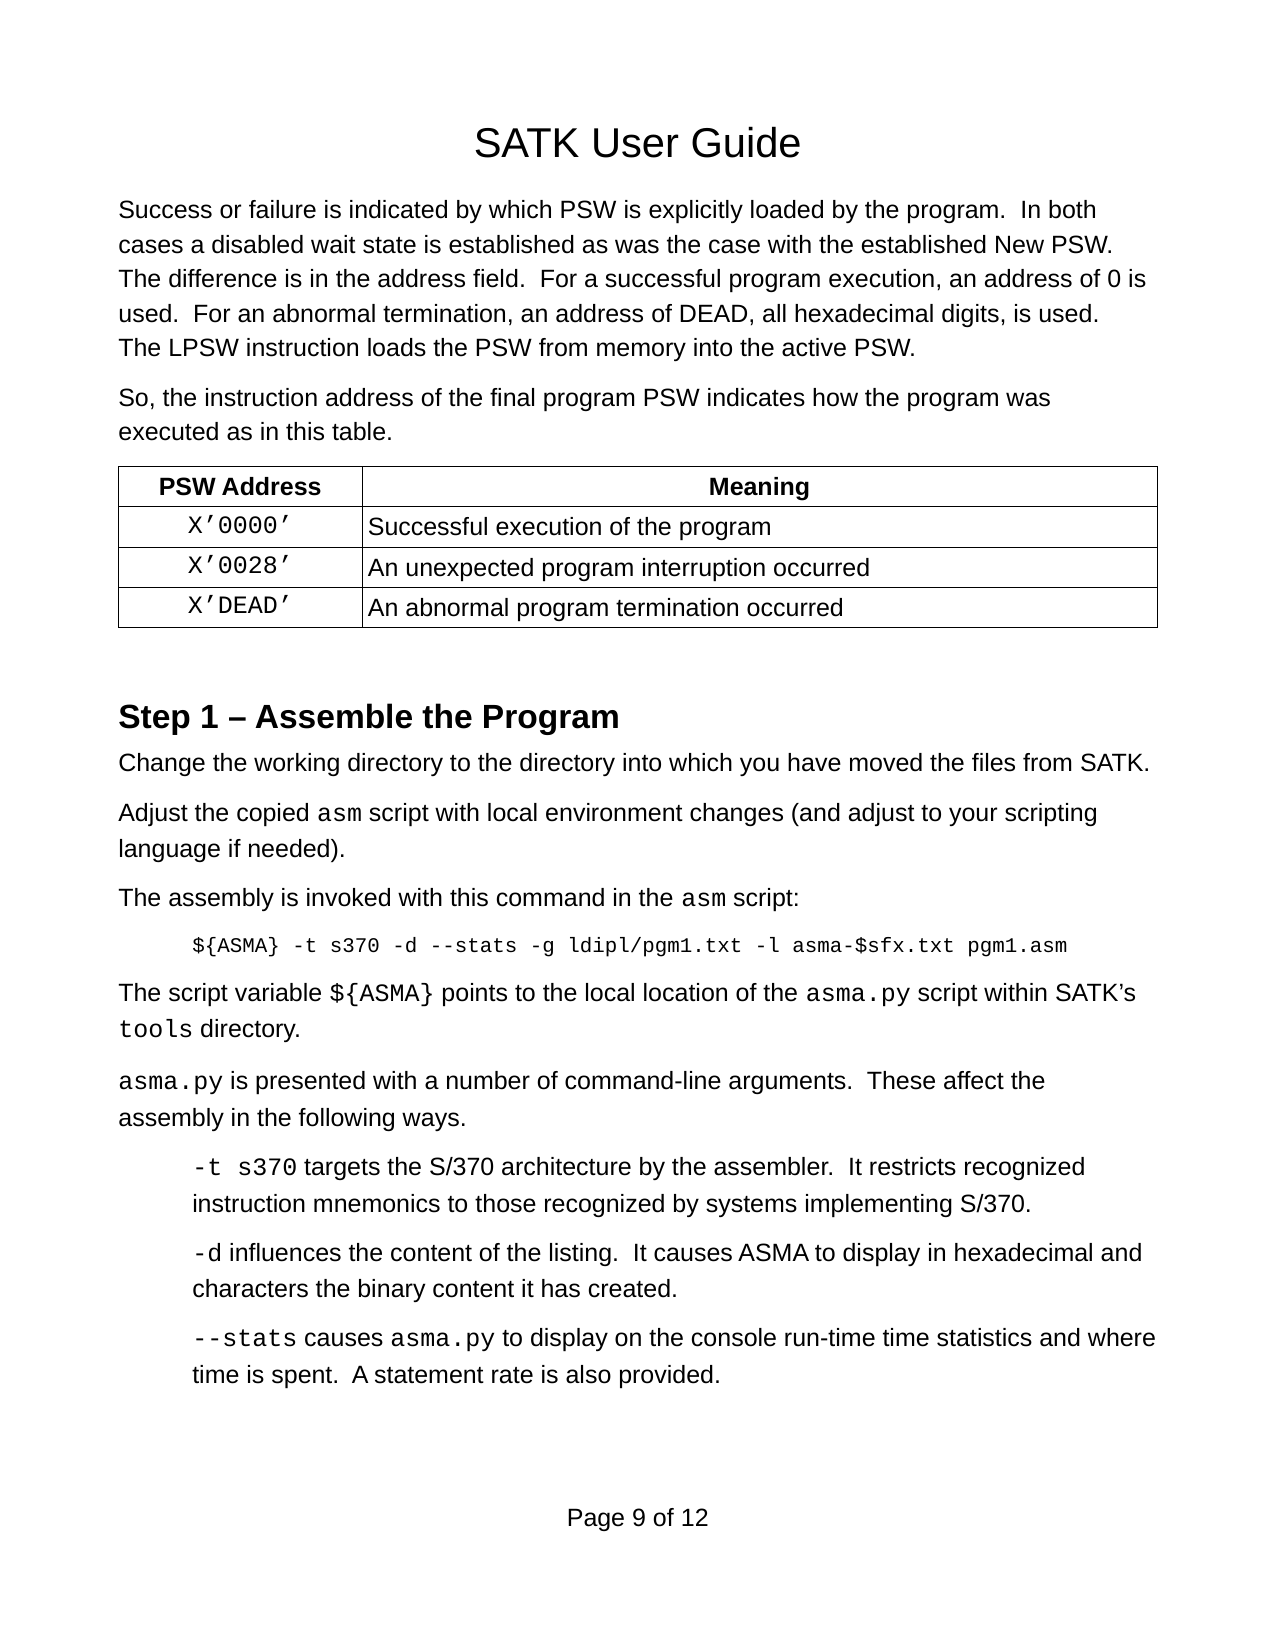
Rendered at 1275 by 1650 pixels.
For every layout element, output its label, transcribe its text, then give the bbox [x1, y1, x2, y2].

text The assembly is invoked with this command in the asm script: [118, 883, 1157, 914]
text Adjust the copied asm script with local environment changes (and adjust to your scripting language if needed). [118, 797, 1157, 863]
table_cell An abnormal program termination occurred [363, 588, 1157, 627]
table_cell Successful execution of the program [363, 507, 1157, 547]
table_header PSW Address [119, 467, 362, 506]
table_cell X’0028’ [119, 548, 362, 587]
subtitle Step 1 – Assemble the Program [118, 697, 1157, 736]
table_header Meaning [363, 467, 1157, 506]
text Success or failure is indicated by which PSW is explicitly loaded by the program. In both cases a disabled wait state is established as was the case with the established New PSW. The difference is in the address field. For a successful program execution, an address of 0 is used. For an abnormal termination, an address of DEAD, all hexadecimal digits, is used. The LPSW instruction loads the PSW from memory into the active PSW. [118, 196, 1157, 362]
text --stats causes asma.py to display on the console run-time time statistics and where time is spent. A statement rate is also provided. [192, 1323, 1157, 1389]
text The script variable ${ASMA} points to the local location of the asma.py script within SATK’s tools directory. [118, 978, 1157, 1045]
table_cell An unexpected program interruption occurred [363, 548, 1157, 587]
text asma.py is presented with a number of command-line arguments. These affect the assembly in the following ways. [118, 1066, 1157, 1132]
text ${ASMA} -t s370 -d --stats -g ldipl/pgm1.txt -l asma-$sfx.txt pgm1.asm [192, 935, 1157, 958]
table_cell X’0000’ [119, 507, 362, 547]
text So, the instruction address of the final program PSW indicates how the program was executed as in this table. [118, 382, 1157, 446]
text -d influences the content of the listing. It causes ASMA to display in hexadecimal and characters the binary content it has created. [192, 1238, 1157, 1303]
text -t s370 targets the S/370 architecture by the assembler. It restricts recognized instruction mnemonics to those recognized by systems implementing S/370. [192, 1152, 1157, 1217]
table_cell X’DEAD’ [119, 588, 362, 627]
text Change the working directory to the directory into which you have moved the files from SATK. [118, 748, 1157, 777]
